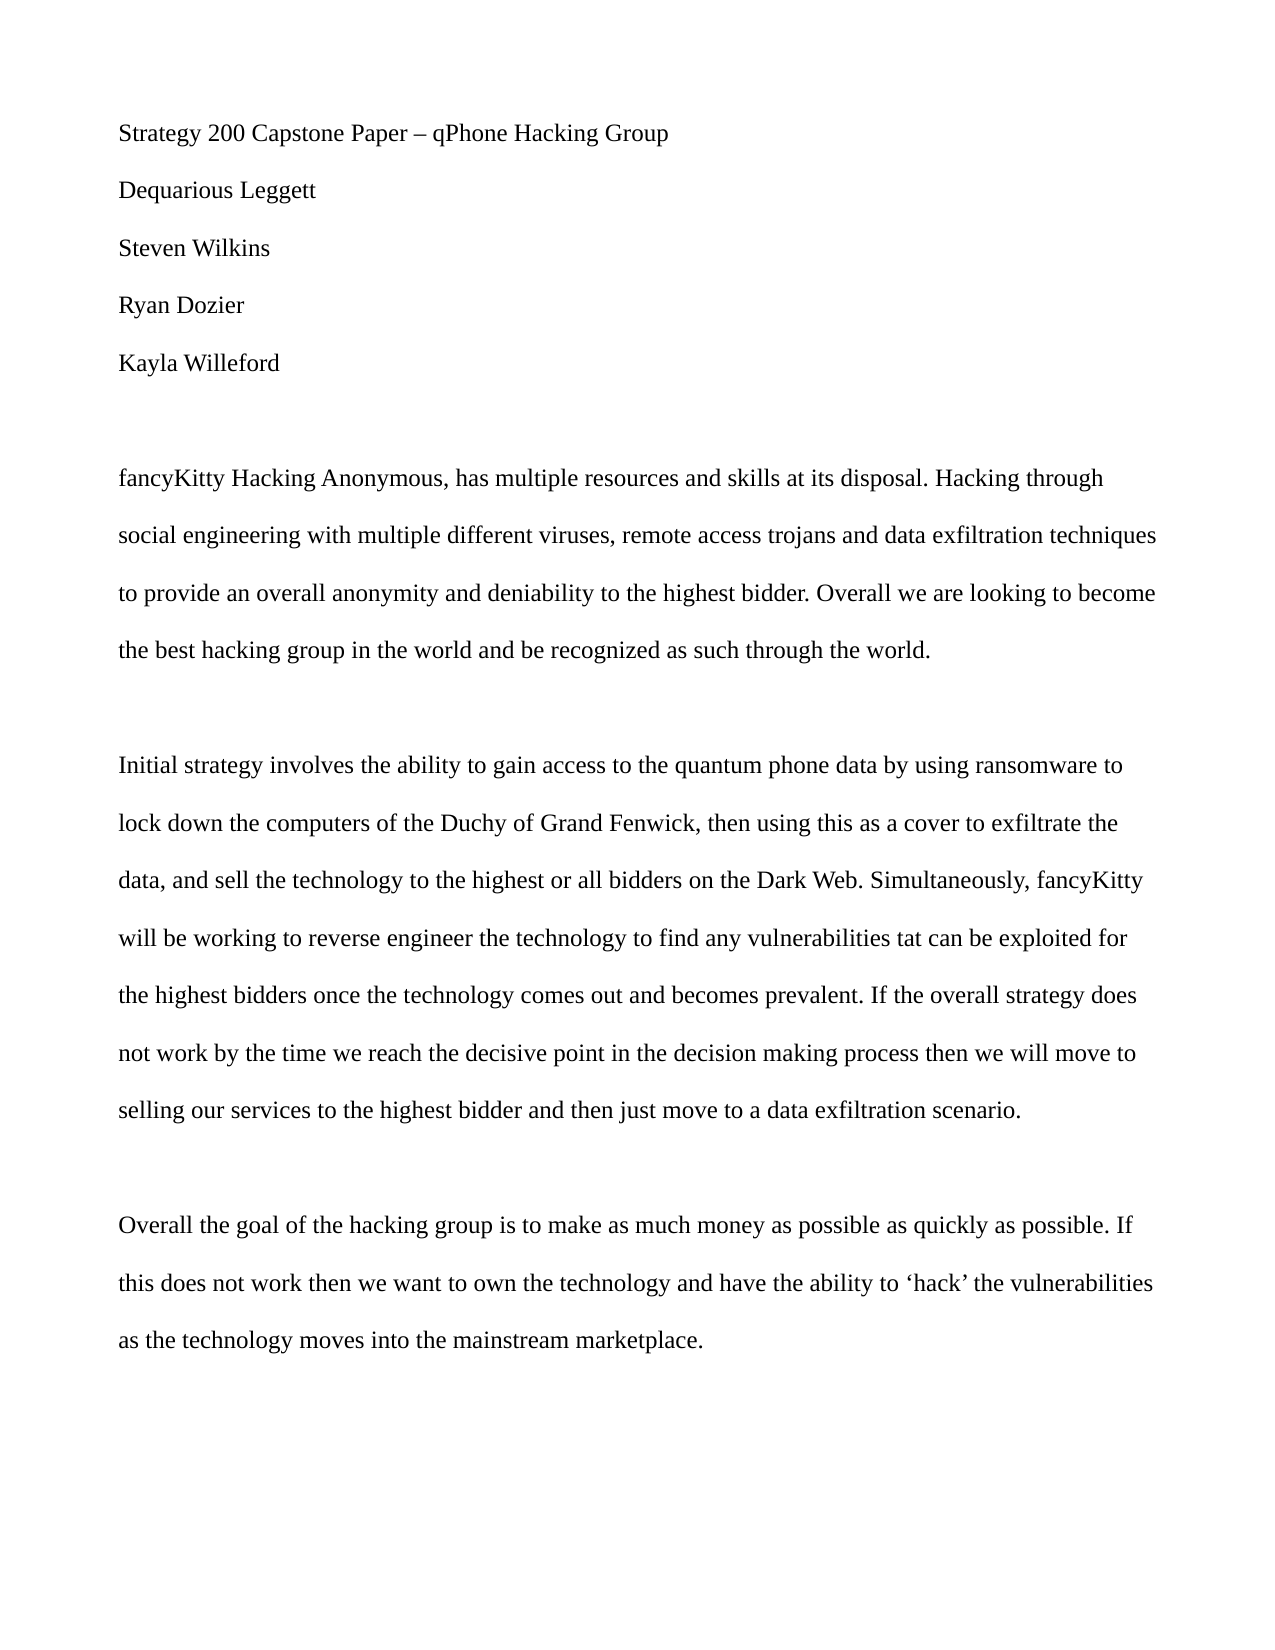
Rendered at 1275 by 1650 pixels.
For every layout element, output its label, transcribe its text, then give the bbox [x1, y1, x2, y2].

text Dequarious Leggett [118, 176, 1157, 204]
text Strategy 200 Capstone Paper – qPhone Hacking Group [118, 118, 1157, 147]
text Ryan Dozier [118, 291, 1157, 319]
text Steven Wilkins [118, 233, 1157, 262]
text Initial strategy involves the ability to gain access to the quantum phone data by using ransomware to lock down the computers of the Duchy of Grand Fenwick, then using this as a cover to exfiltrate the data, and sell the technology to the highest or all bidders on the Dark Web. Simultaneously, fancyKitty will be working to reverse engineer the technology to find any vulnerabilities tat can be exploited for the highest bidders once the technology comes out and becomes prevalent. If the overall strategy does not work by the time we reach the decisive point in the decision making process then we will move to selling our services to the highest bidder and then just move to a data exfiltration scenario. [118, 751, 1157, 1124]
text Kayla Willeford [118, 348, 1157, 377]
text fancyKitty Hacking Anonymous, has multiple resources and skills at its disposal. Hacking through social engineering with multiple different viruses, remote access trojans and data exfiltration techniques to provide an overall anonymity and deniability to the highest bidder. Overall we are looking to become the best hacking group in the world and be recognized as such through the world. [118, 463, 1157, 664]
text Overall the goal of the hacking group is to make as much money as possible as quickly as possible. If this does not work then we want to own the technology and have the ability to ‘hack’ the vulnerabilities as the technology moves into the mainstream marketplace. [118, 1211, 1157, 1354]
